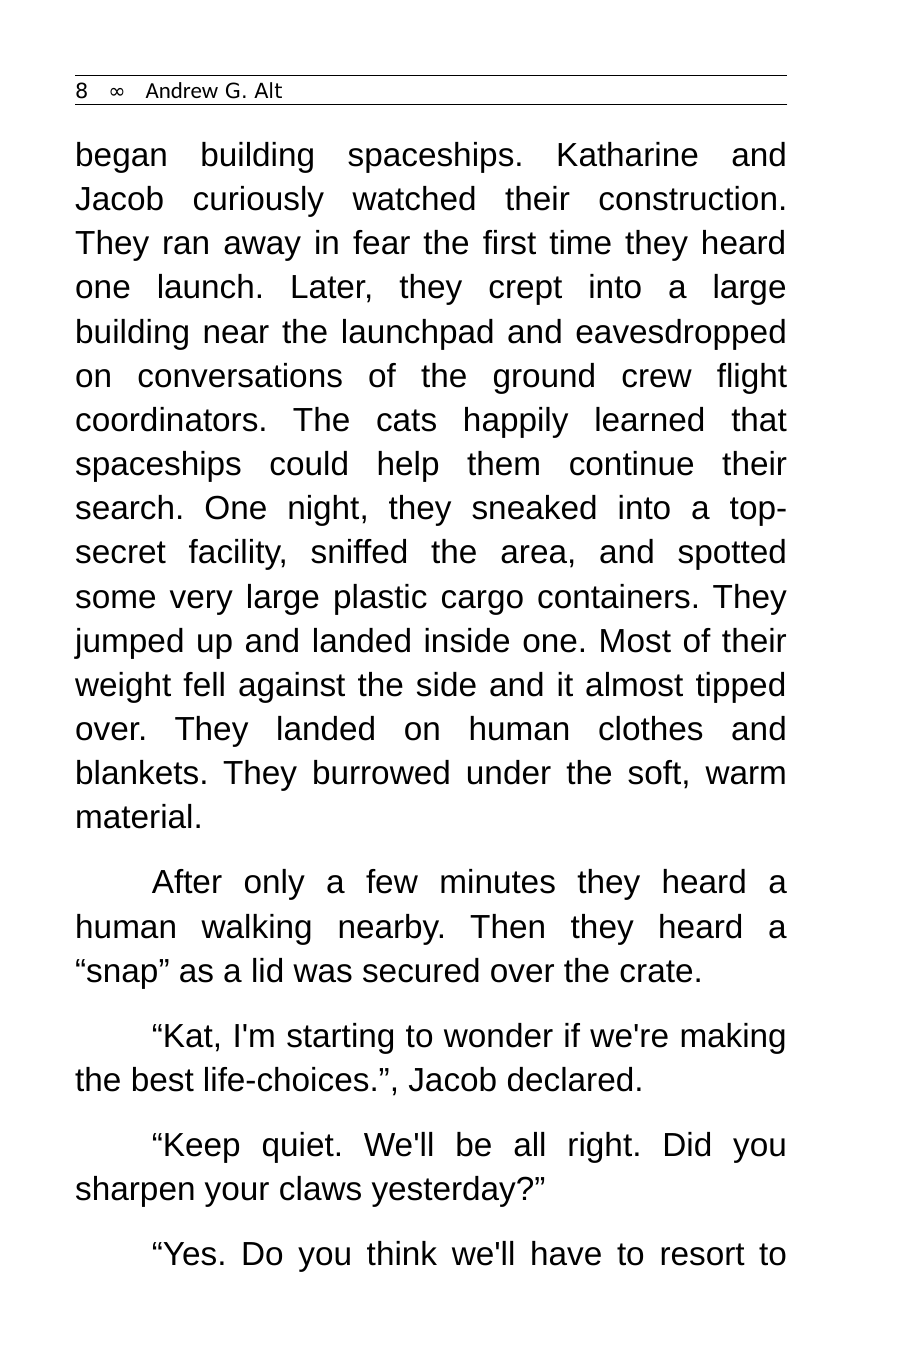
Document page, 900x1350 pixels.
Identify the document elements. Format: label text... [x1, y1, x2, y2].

text “Yes. Do you think we'll have to resort to [75, 1234, 787, 1273]
text “Keep quiet. We'll be all right. Did you sharpen your claws yesterday?” [75, 1125, 787, 1208]
text After only a few minutes they heard a human walking nearby. Then they heard a “snap” as a lid was secured over the crate. [75, 862, 787, 989]
text began building spaceships. Katharine and Jacob curiously watched their construction. They ran away in fear the first time they heard one launch. Later, they crept into a large building near the launchpad and eavesdropped on conversations of the ground crew flight coordinators. The cats happily learned that spaceships could help them continue their search. One night, they sneaked into a top-secret facility, sniffed the area, and spotted some very large plastic cargo containers. They jumped up and landed inside one. Most of their weight fell against the side and it almost tipped over. They landed on human clothes and blankets. They burrowed under the soft, warm material. [75, 135, 787, 836]
text “Kat, I'm starting to wonder if we're making the best life-choices.”, Jacob declared. [75, 1016, 787, 1098]
